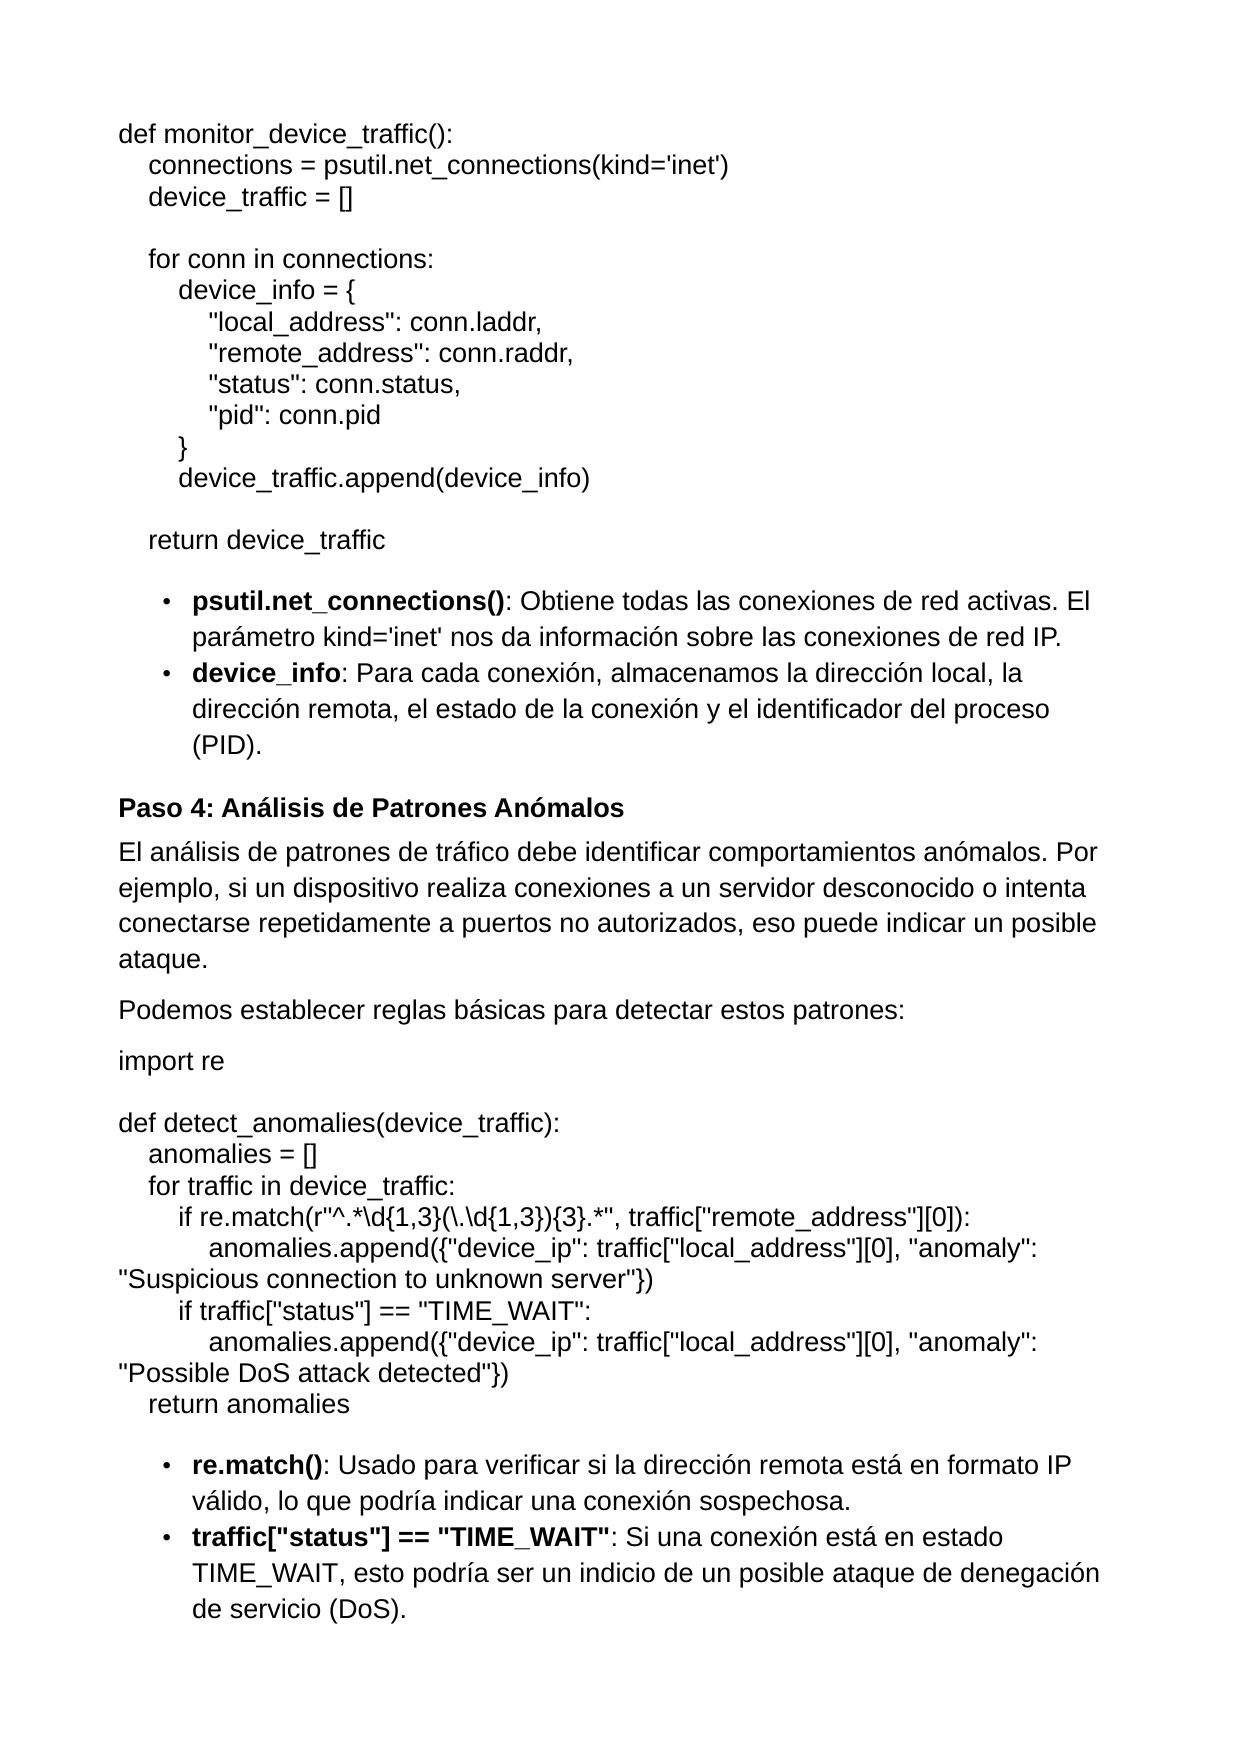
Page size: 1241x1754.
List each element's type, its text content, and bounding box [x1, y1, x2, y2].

text def monitor_device_traffic(): [118, 118, 1122, 149]
text El análisis de patrones de tráfico debe identificar comportamientos anómalos. Por ejemplo, si un dispositivo realiza conexiones a un servidor desconocido o intenta conectarse repetidamente a puertos no autorizados, eso puede indicar un posible ataque. [118, 836, 1122, 975]
text if traffic["status"] == "TIME_WAIT": [118, 1294, 1122, 1326]
list psutil.net_connections(): Obtiene todas las conexiones de red activas. El parámetro kind='inet' nos da información sobre las conexiones de red IP. [162, 585, 1122, 652]
text return device_traffic [118, 524, 1122, 556]
text "local_address": conn.laddr, [118, 306, 1122, 337]
text if re.match(r"^.*\d{1,3}(\.\d{1,3}){3}.*", traffic["remote_address"][0]): [118, 1201, 1122, 1232]
text connections = psutil.net_connections(kind='inet') [118, 149, 1122, 181]
text for conn in connections: [118, 243, 1122, 274]
text anomalies.append({"device_ip": traffic["local_address"][0], "anomaly": "Possible DoS attack detected"}) [118, 1326, 1122, 1388]
text anomalies.append({"device_ip": traffic["local_address"][0], "anomaly": "Suspicious connection to unknown server"}) [118, 1232, 1122, 1294]
text "status": conn.status, [118, 368, 1122, 399]
text device_traffic.append(device_info) [118, 462, 1122, 493]
list device_info: Para cada conexión, almacenamos la dirección local, la dirección remota, el estado de la conexión y el identificador del proceso (PID). [162, 657, 1122, 760]
text anomalies = [] [118, 1138, 1122, 1169]
text "pid": conn.pid [118, 399, 1122, 431]
text Podemos establecer reglas básicas para detectar estos patrones: [118, 994, 1122, 1025]
text } [118, 431, 1122, 462]
subtitle Paso 4: Análisis de Patrones Anómalos [118, 792, 1122, 823]
text device_traffic = [] [118, 181, 1122, 212]
text device_info = { [118, 274, 1122, 306]
text import re [118, 1044, 1122, 1076]
text "remote_address": conn.raddr, [118, 337, 1122, 368]
list re.match(): Usado para verificar si la dirección remota está en formato IP válido, lo que podría indicar una conexión sospechosa. [162, 1449, 1122, 1516]
text def detect_anomalies(device_traffic): [118, 1107, 1122, 1138]
list traffic["status"] == "TIME_WAIT": Si una conexión está en estado TIME_WAIT, esto podría ser un indicio de un posible ataque de denegación de servicio (DoS). [162, 1521, 1122, 1624]
text for traffic in device_traffic: [118, 1169, 1122, 1201]
text return anomalies [118, 1388, 1122, 1419]
